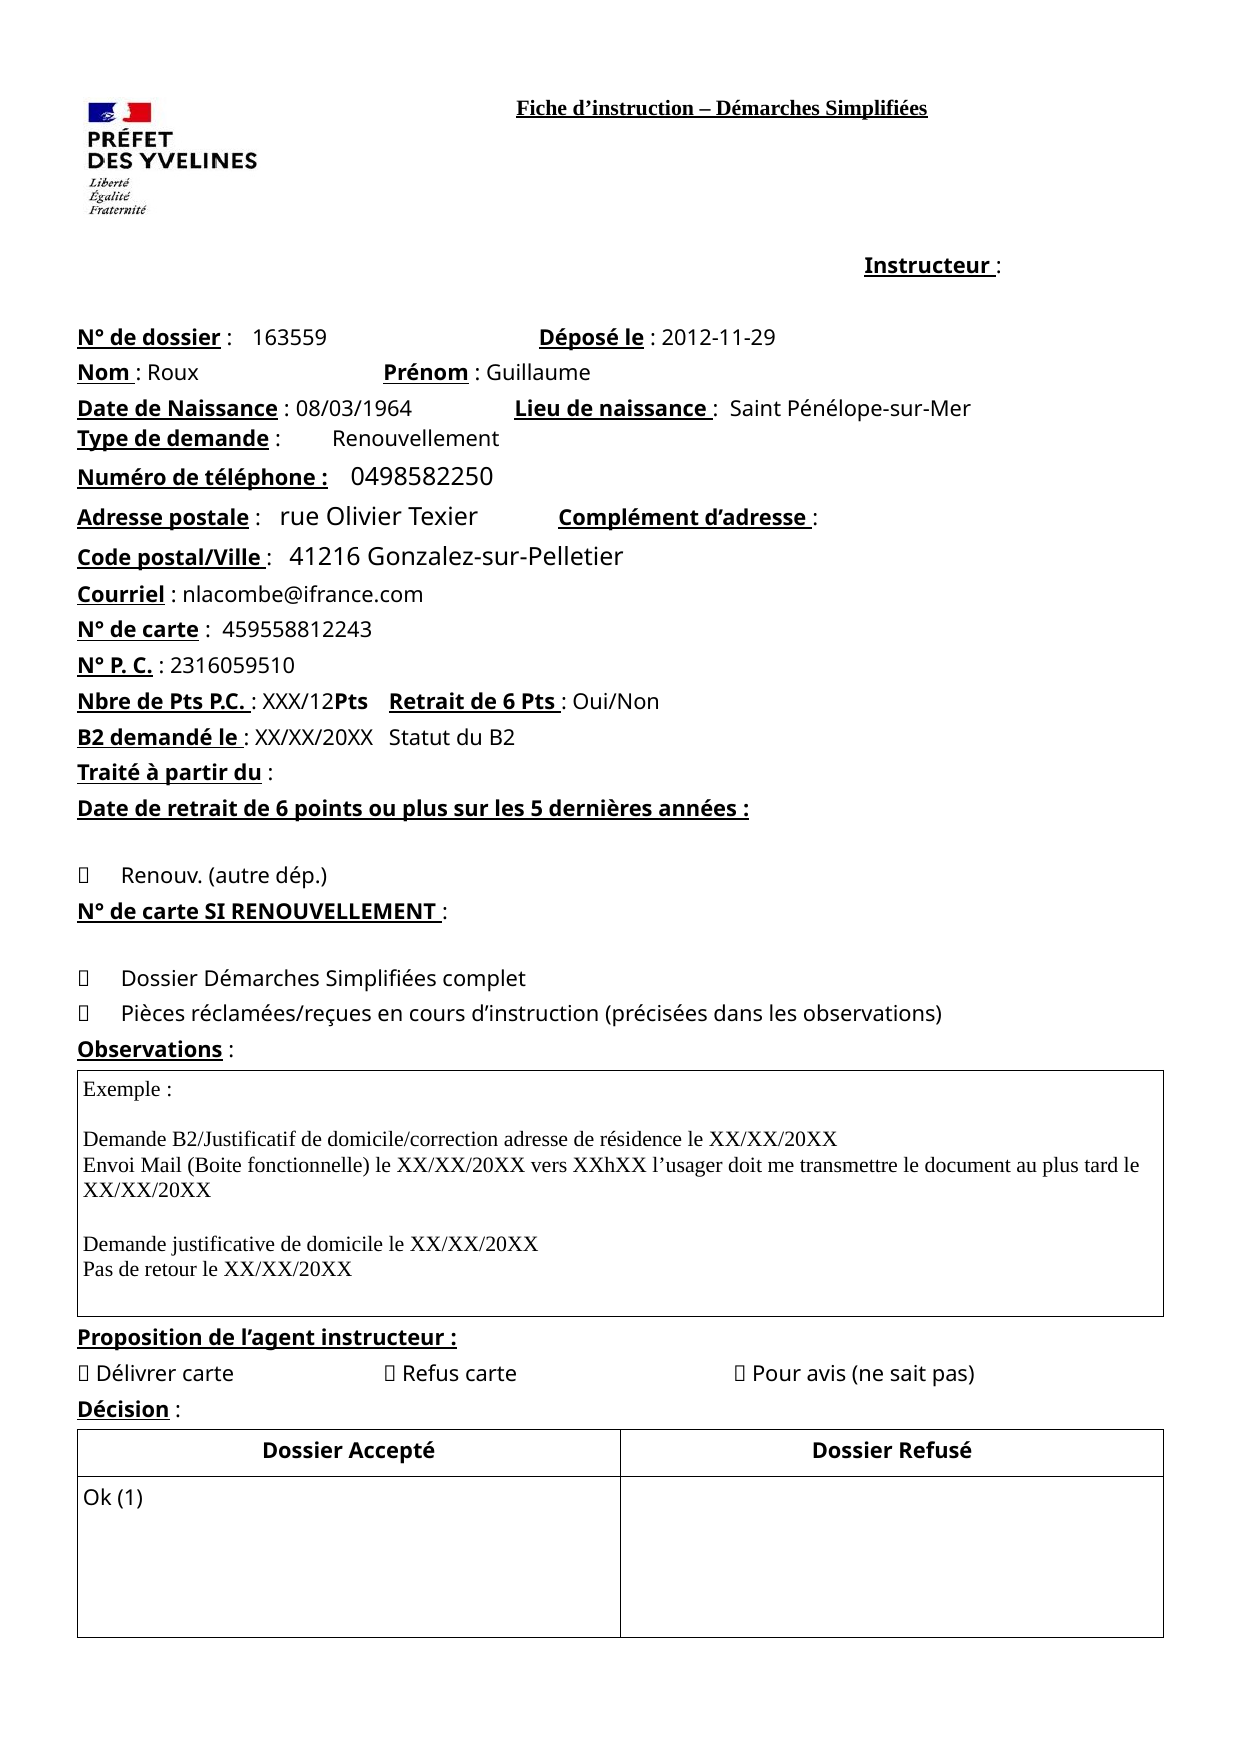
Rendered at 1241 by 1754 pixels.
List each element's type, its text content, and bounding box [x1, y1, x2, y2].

text  Renouv. (autre dép.) [77, 860, 1163, 890]
text N° de dossier : 163559 Déposé le : 2012-11-29 [77, 322, 1163, 351]
text Courriel : nlacombe@ifrance.com [77, 579, 1163, 608]
text Proposition de l’agent instructeur : [77, 1322, 1163, 1352]
text Adresse postale : rue Olivier Texier Complément d’adresse : [77, 499, 1163, 533]
text  Pièces réclamées/reçues en cours d’instruction (précisées dans les observations) [77, 998, 1163, 1028]
text Nom : Roux Prénom : Guillaume [77, 357, 1163, 387]
text N° de carte SI RENOUVELLEMENT : [77, 896, 1163, 925]
table_header Dossier Accepté [78, 1430, 620, 1476]
text Observations : [77, 1034, 1163, 1064]
table_cell [621, 1477, 1163, 1637]
text Code postal/Ville : 41216 Gonzalez-sur-Pelletier [77, 539, 1163, 573]
table_header Dossier Refusé [621, 1430, 1163, 1476]
text Instructeur : [821, 250, 1163, 280]
table_header Exemple : Demande B2/Justificatif de domicile/correction adresse de résidence le XX/XX/20XX Envoi Mail (Boite fonctionnelle) le XX/XX/20XX vers XXhXX l’usager doit me transmettre le document au plus tard le XX/XX/20XX Demande justificative de domicile le XX/XX/20XX Pas de retour le XX/XX/20XX [78, 1071, 1163, 1316]
text Numéro de téléphone : 0498582250 [77, 459, 1163, 493]
text  Délivrer carte  Refus carte  Pour avis (ne sait pas) [77, 1358, 1163, 1388]
text Fiche d’instruction – Démarches Simplifiées [77, 94, 1163, 120]
text N° P. C. : 2316059510 [77, 650, 1163, 680]
text B2 demandé le : XX/XX/20XX Statut du B2 [77, 722, 1163, 751]
text Traité à partir du : [77, 757, 1163, 787]
text Date de Naissance : 08/03/1964 Lieu de naissance : Saint Pénélope-sur-Mer Type de demande : Renouvellement [77, 393, 1163, 453]
text Nbre de Pts P.C. : XXX/12Pts Retrait de 6 Pts : Oui/Non [77, 686, 1163, 716]
text Date de retrait de 6 points ou plus sur les 5 dernières années : [77, 793, 1163, 823]
text  Dossier Démarches Simplifiées complet [77, 962, 1163, 992]
text N° de carte : 459558812243 [77, 614, 1163, 644]
picture [82, 97, 262, 218]
text Décision : [77, 1393, 1163, 1423]
table_cell Ok (1) [78, 1477, 620, 1637]
